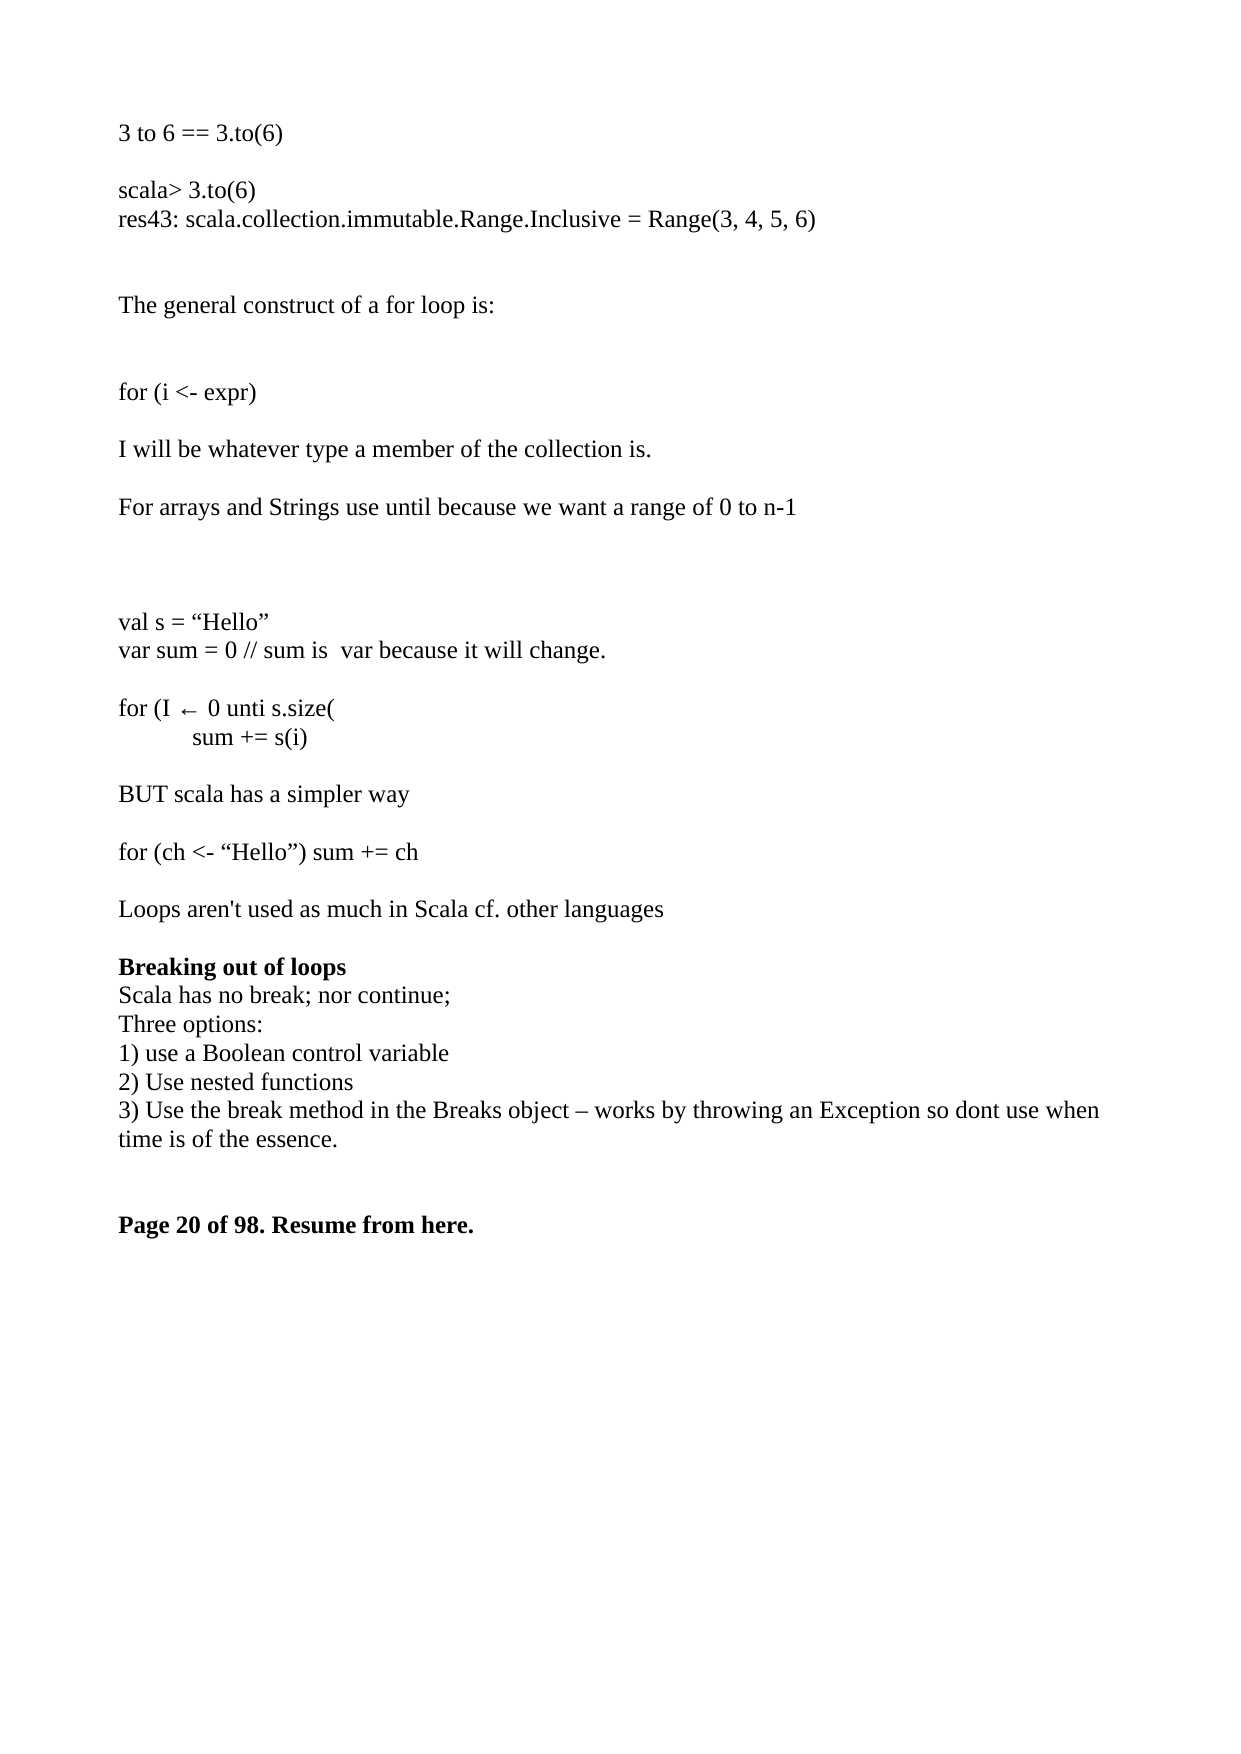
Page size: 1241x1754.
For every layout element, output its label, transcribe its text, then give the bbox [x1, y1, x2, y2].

text Page 20 of 98. Resume from here. [118, 1211, 1122, 1239]
text for (I ← 0 unti s.size( [118, 693, 1122, 722]
text Loops aren't used as much in Scala cf. other languages [118, 894, 1122, 923]
text I will be whatever type a member of the collection is. [118, 434, 1122, 463]
text for (i <- expr) [118, 377, 1122, 406]
text 1) use a Boolean control variable [118, 1038, 1122, 1067]
text BUT scala has a simpler way [118, 779, 1122, 808]
text Three options: [118, 1009, 1122, 1038]
text for (ch <- “Hello”) sum += ch [118, 837, 1122, 866]
text For arrays and Strings use until because we want a range of 0 to n-1 [118, 492, 1122, 521]
text 3) Use the break method in the Breaks object – works by throwing an Exception so dont use when time is of the essence. [118, 1096, 1122, 1153]
text 3 to 6 == 3.to(6) [118, 118, 1122, 147]
text scala> 3.to(6) [118, 176, 1122, 204]
text val s = “Hello” [118, 607, 1122, 636]
text Scala has no break; nor continue; [118, 981, 1122, 1009]
text var sum = 0 // sum is var because it will change. [118, 636, 1122, 664]
text The general construct of a for loop is: [118, 291, 1122, 319]
text sum += s(i) [118, 722, 1122, 751]
text res43: scala.collection.immutable.Range.Inclusive = Range(3, 4, 5, 6) [118, 204, 1122, 233]
text Breaking out of loops [118, 952, 1122, 981]
text 2) Use nested functions [118, 1067, 1122, 1096]
